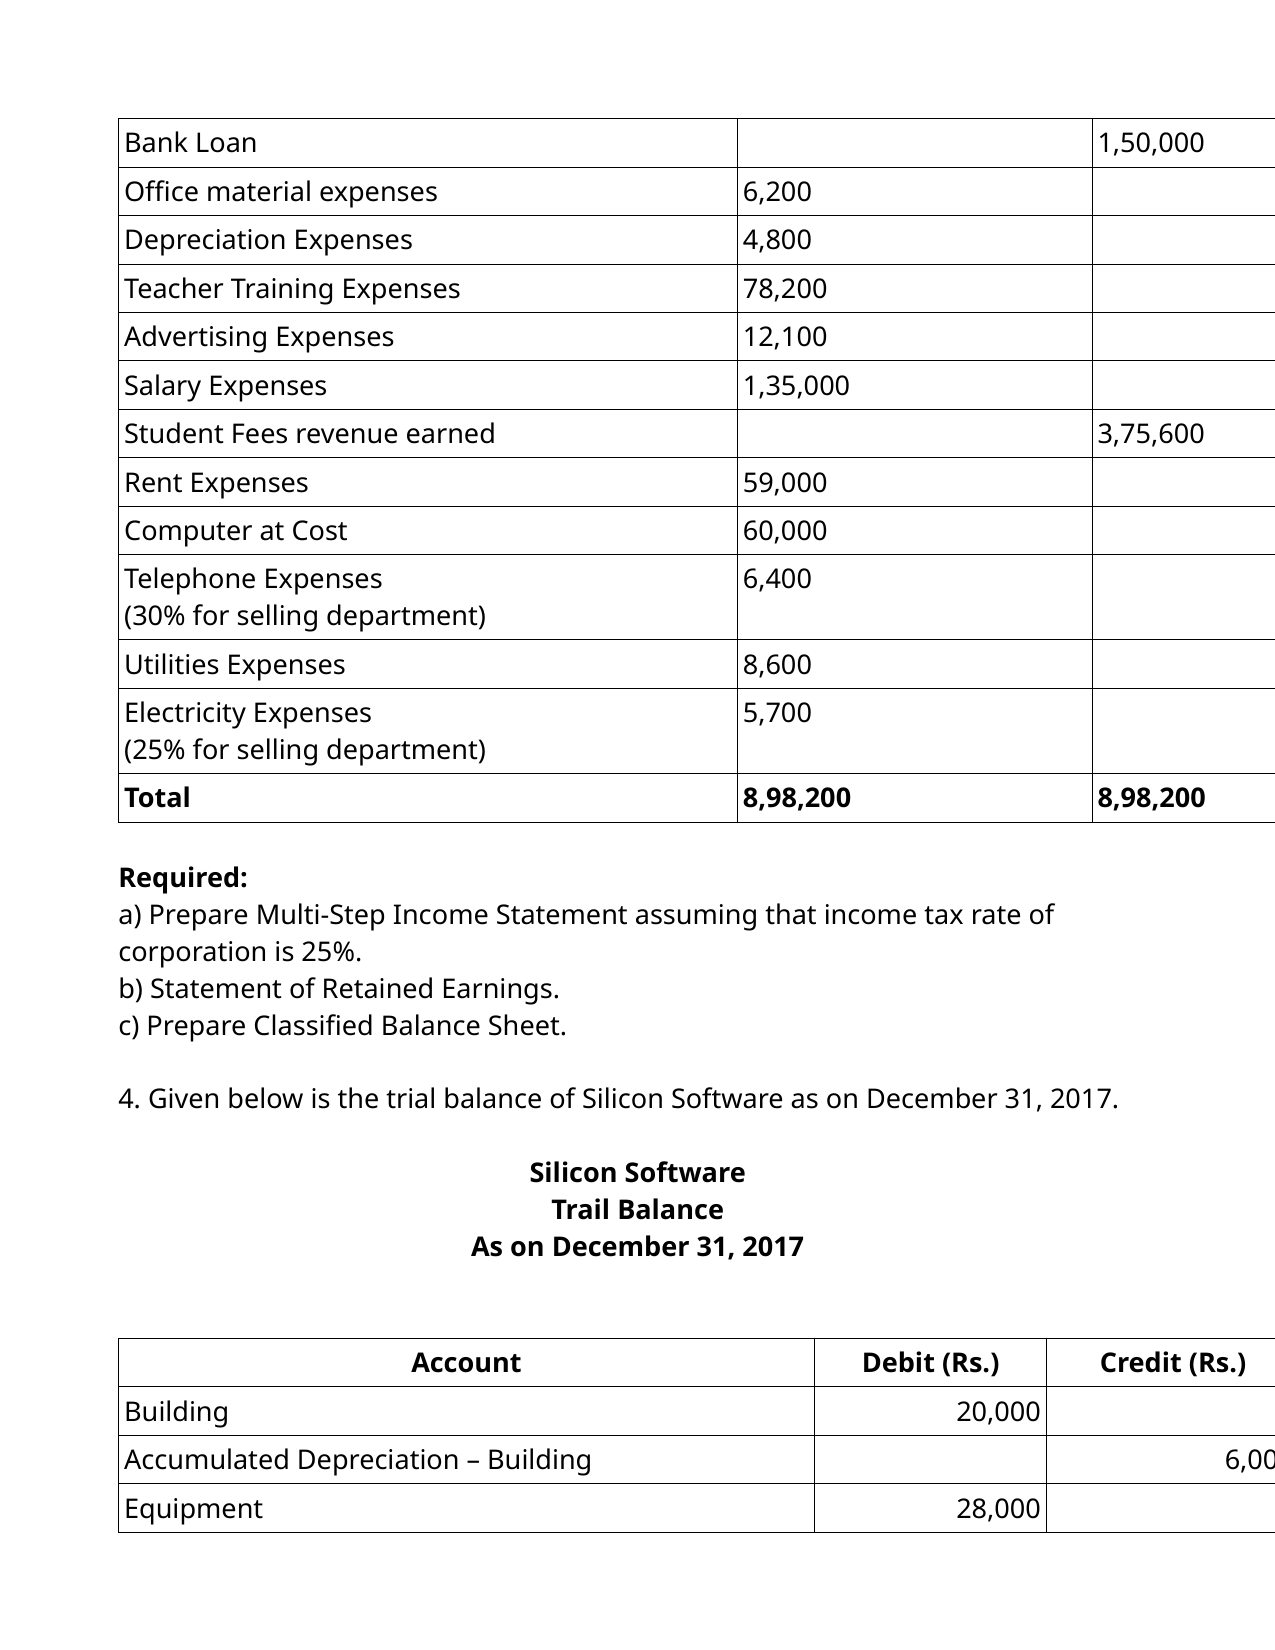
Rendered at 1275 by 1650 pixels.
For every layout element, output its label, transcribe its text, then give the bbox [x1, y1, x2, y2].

table_cell [738, 119, 1092, 167]
table_cell [815, 1436, 1046, 1483]
table_cell 8,600 [738, 640, 1092, 688]
table_cell 60,000 [738, 507, 1092, 554]
table_cell 3,75,600 [1093, 410, 1275, 457]
table_cell Salary Expenses [119, 361, 737, 409]
table_cell 5,700 [738, 689, 1092, 773]
table_cell 1,35,000 [738, 361, 1092, 409]
table_cell [1093, 216, 1275, 263]
table_cell [1093, 640, 1275, 688]
table_cell Advertising Expenses [119, 313, 737, 360]
table_cell [1093, 689, 1275, 773]
table_cell 12,100 [738, 313, 1092, 360]
table_cell 8,98,200 [738, 774, 1092, 822]
table_cell 59,000 [738, 458, 1092, 506]
table_cell Electricity Expenses (25% for selling department) [119, 689, 737, 773]
table_cell [1047, 1484, 1275, 1532]
table_cell 1,50,000 [1093, 119, 1275, 167]
table_cell [1093, 265, 1275, 312]
text b) Statement of Retained Earnings. c) Prepare Classified Balance Sheet. 4. Given below is the trial balance of Silicon Software as on December 31, 2017. [118, 969, 1157, 1153]
table_cell 28,000 [815, 1484, 1046, 1532]
text Trail Balance As on December 31, 2017 [118, 1190, 1157, 1301]
table_header Debit (Rs.) [815, 1339, 1046, 1386]
table_cell Student Fees revenue earned [119, 410, 737, 457]
table_cell [1093, 555, 1275, 639]
table_cell [1047, 1387, 1275, 1435]
table_cell Depreciation Expenses [119, 216, 737, 263]
table_cell 6,400 [738, 555, 1092, 639]
table_cell Computer at Cost [119, 507, 737, 554]
table_cell Office material expenses [119, 168, 737, 215]
table_cell 6,000 [1047, 1436, 1275, 1483]
table_cell [1093, 168, 1275, 215]
table_cell [1093, 313, 1275, 360]
text Silicon Software [118, 1153, 1157, 1190]
table_cell 6,200 [738, 168, 1092, 215]
table_cell 78,200 [738, 265, 1092, 312]
table_cell 6,000 [1266, 1451, 1274, 1467]
text Required: a) Prepare Multi-Step Income Statement assuming that income tax rate of corporation is 25%. [118, 823, 1157, 969]
table_header Account [119, 1339, 814, 1386]
table_cell Teacher Training Expenses [119, 265, 737, 312]
table_cell Equipment [119, 1484, 814, 1532]
table_cell [1093, 507, 1275, 554]
table_cell Bank Loan [119, 119, 737, 167]
table_cell Rent Expenses [119, 458, 737, 506]
table_cell Utilities Expenses [119, 640, 737, 688]
table_cell 4,800 [738, 216, 1092, 263]
table_cell [738, 410, 1092, 457]
table_cell Building [119, 1387, 814, 1435]
table_header Credit (Rs.) [1047, 1339, 1275, 1386]
table_cell Accumulated Depreciation – Building [119, 1436, 814, 1483]
table_cell 8,98,200 [1093, 774, 1275, 822]
table_cell [1093, 458, 1275, 506]
table_cell [1093, 361, 1275, 409]
table_cell Total [119, 774, 737, 822]
table_cell 20,000 [815, 1387, 1046, 1435]
table_cell Telephone Expenses (30% for selling department) [119, 555, 737, 639]
